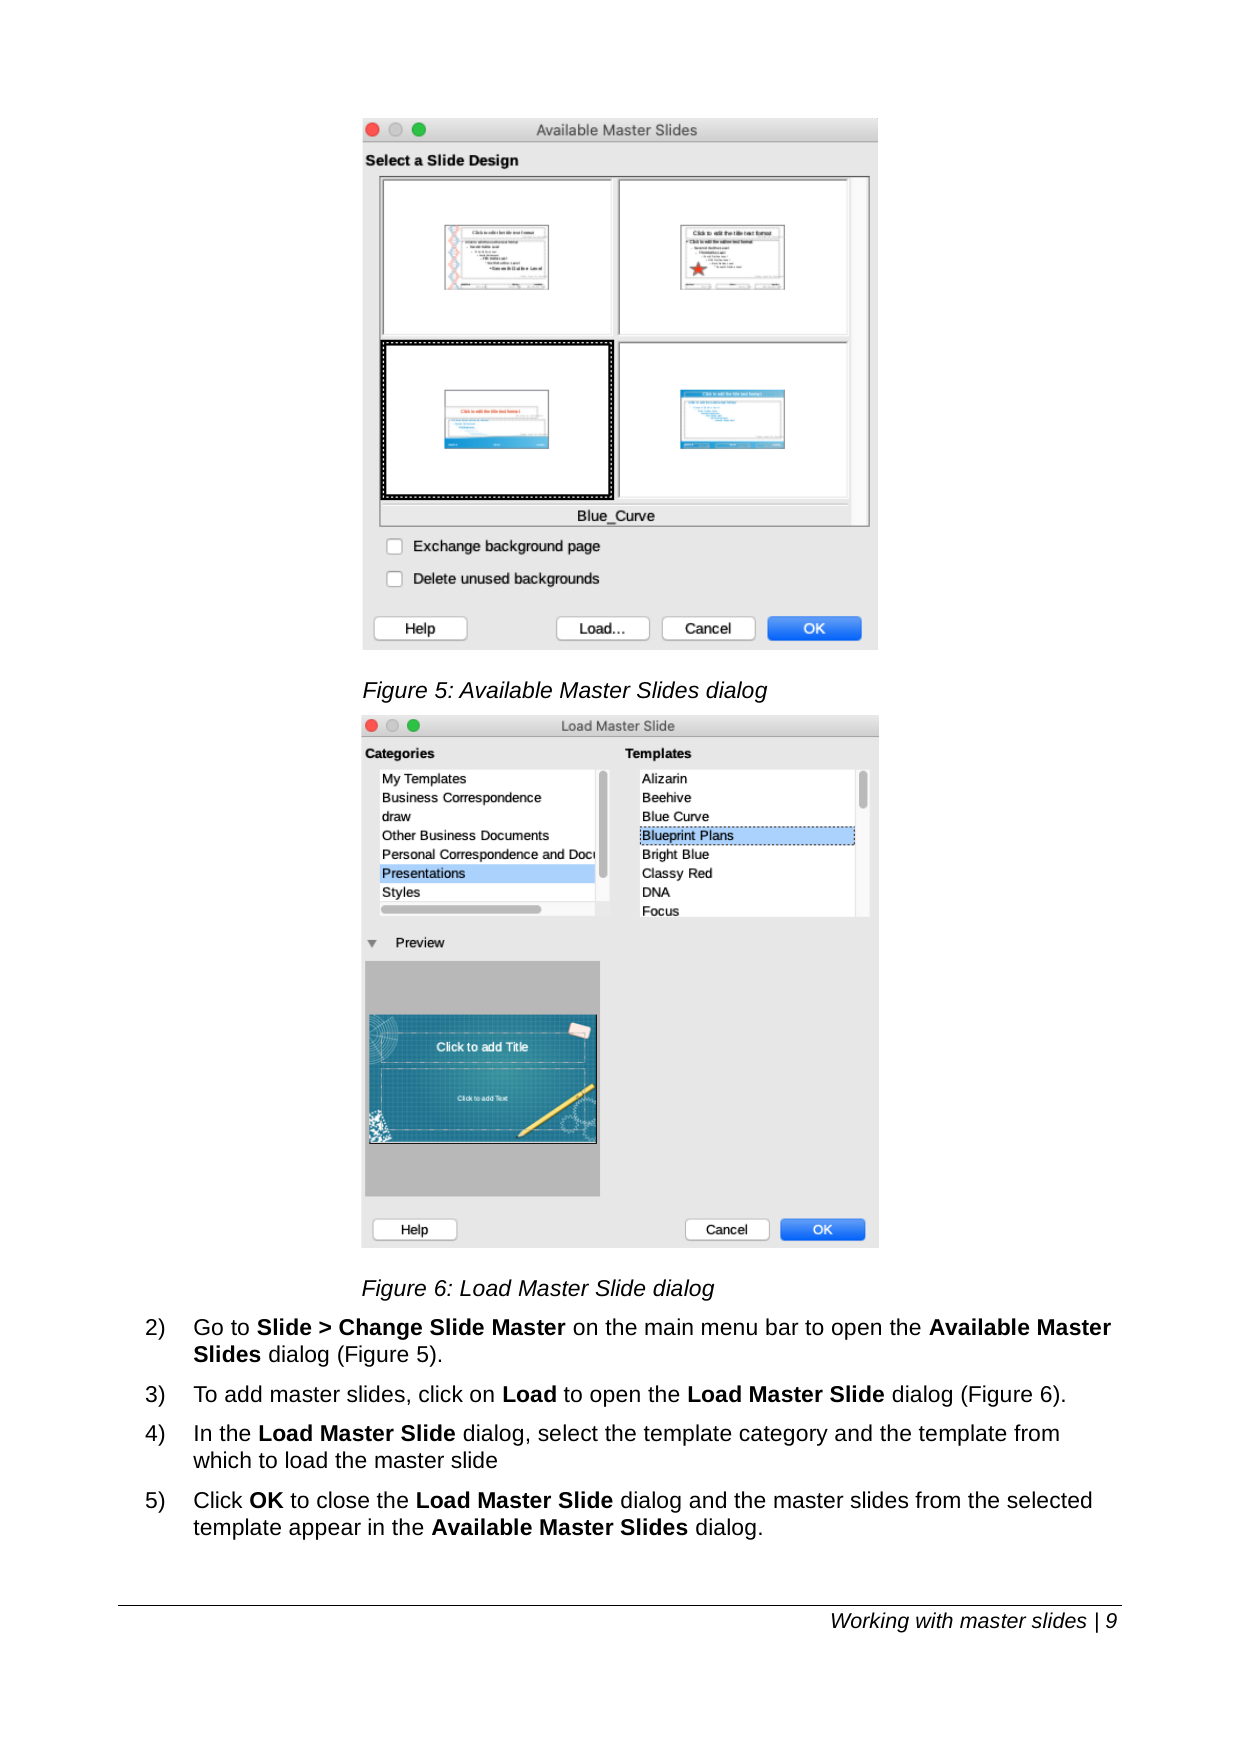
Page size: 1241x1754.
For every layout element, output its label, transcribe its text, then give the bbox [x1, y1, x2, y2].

list Click OK to close the Load Master Slide dialog and the master slides from the selected template appear in the Available Master Slides dialog. [165, 1486, 1122, 1540]
picture [361, 715, 879, 1248]
text Figure 6: Load Master Slide dialog [361, 1248, 879, 1301]
picture [362, 118, 878, 650]
list Go to Slide > Change Slide Master on the main menu bar to open the Available Master Slides dialog (Figure 5). [165, 1313, 1122, 1367]
text Figure 5: Available Master Slides dialog [362, 650, 878, 704]
list To add master slides, click on Load to open the Load Master Slide dialog (Figure 6). [165, 1380, 1122, 1407]
list In the Load Master Slide dialog, select the template category and the template from which to load the master slide [165, 1419, 1122, 1474]
